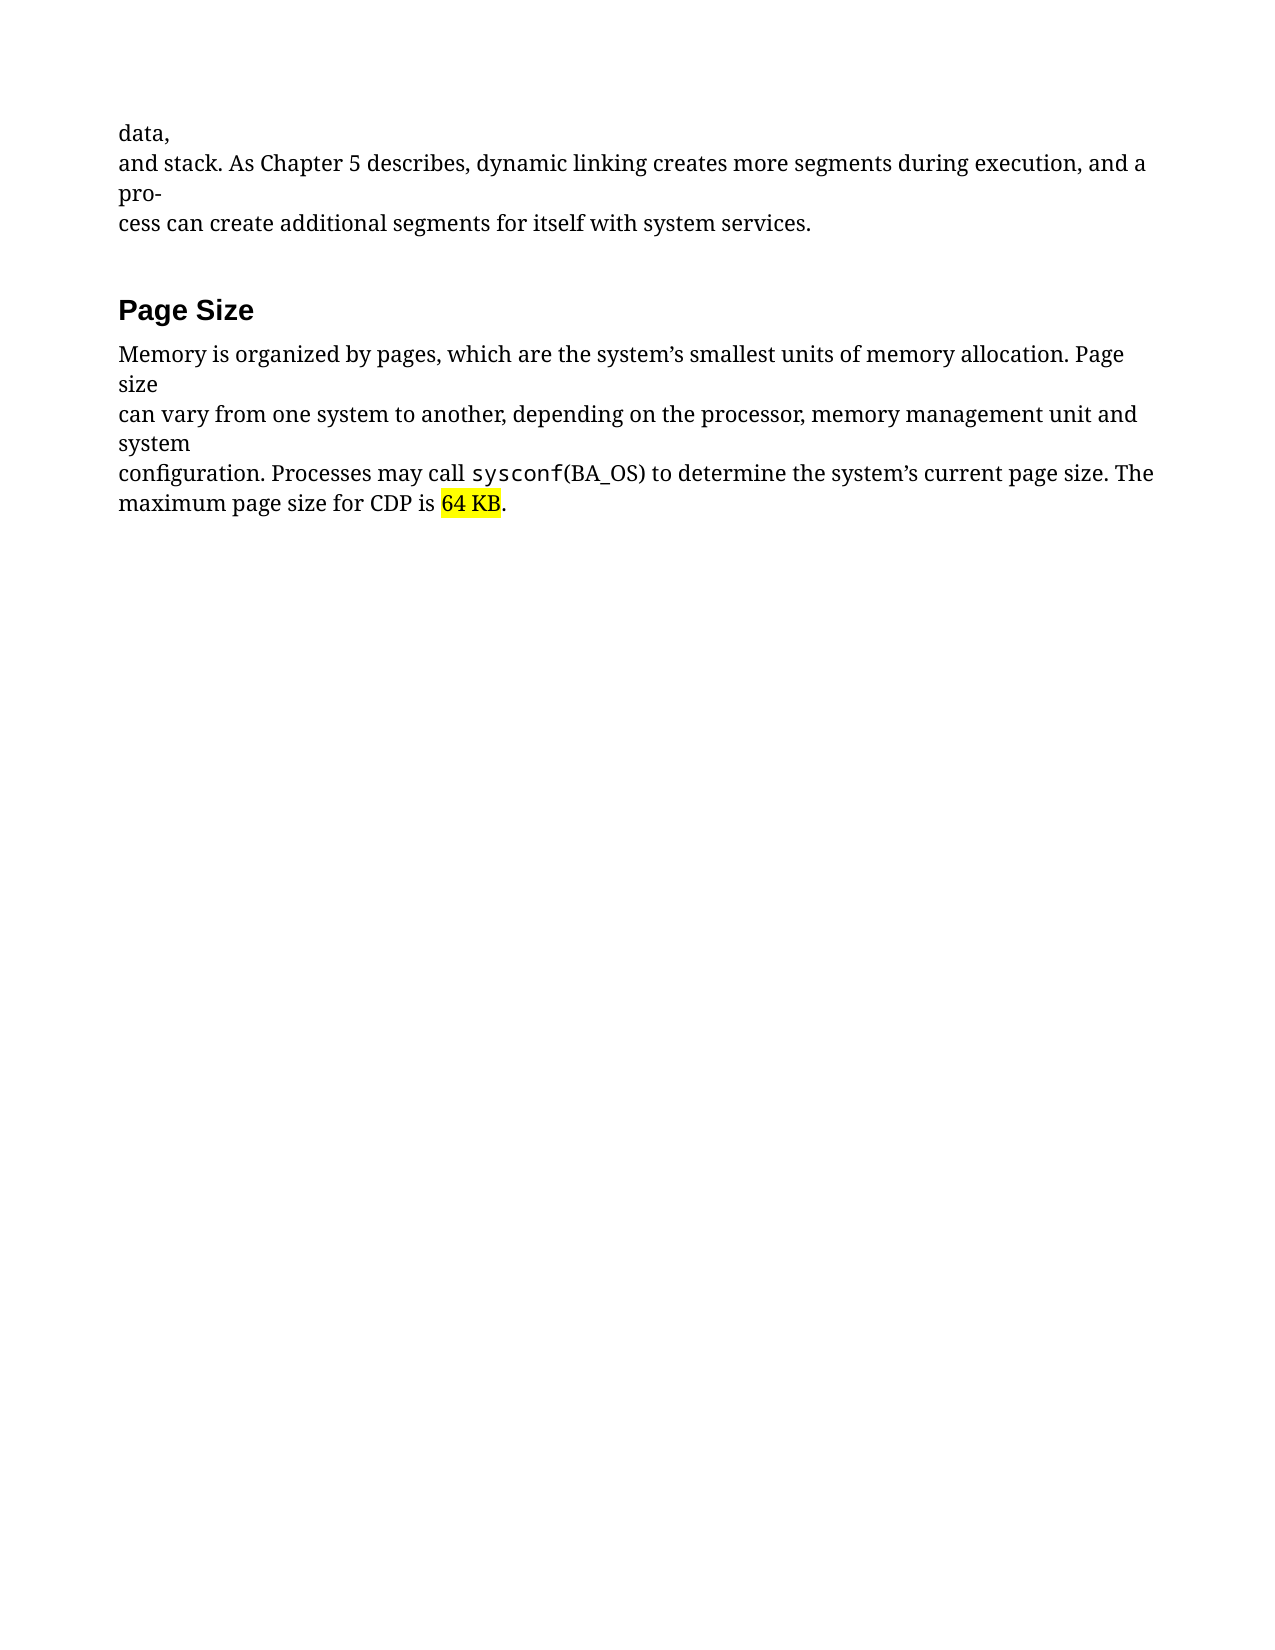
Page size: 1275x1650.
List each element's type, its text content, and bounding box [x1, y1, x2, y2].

text cess can create additional segments for itself with system services. [118, 208, 1157, 238]
text can vary from one system to another, depending on the processor, memory management unit and system [118, 398, 1157, 458]
text Memory is organized by pages, which are the system’s smallest units of memory allocation. Page size [118, 339, 1157, 398]
text maximum page size for CDP is 64 KB. [118, 488, 1157, 518]
text configuration. Processes may call sysconf(BA_OS) to determine the system’s current page size. The [118, 458, 1157, 488]
subtitle Page Size [118, 293, 1157, 326]
text and stack. As Chapter 5 describes, dynamic linking creates more segments during execution, and a pro- [118, 148, 1157, 208]
text data, [118, 118, 1157, 148]
